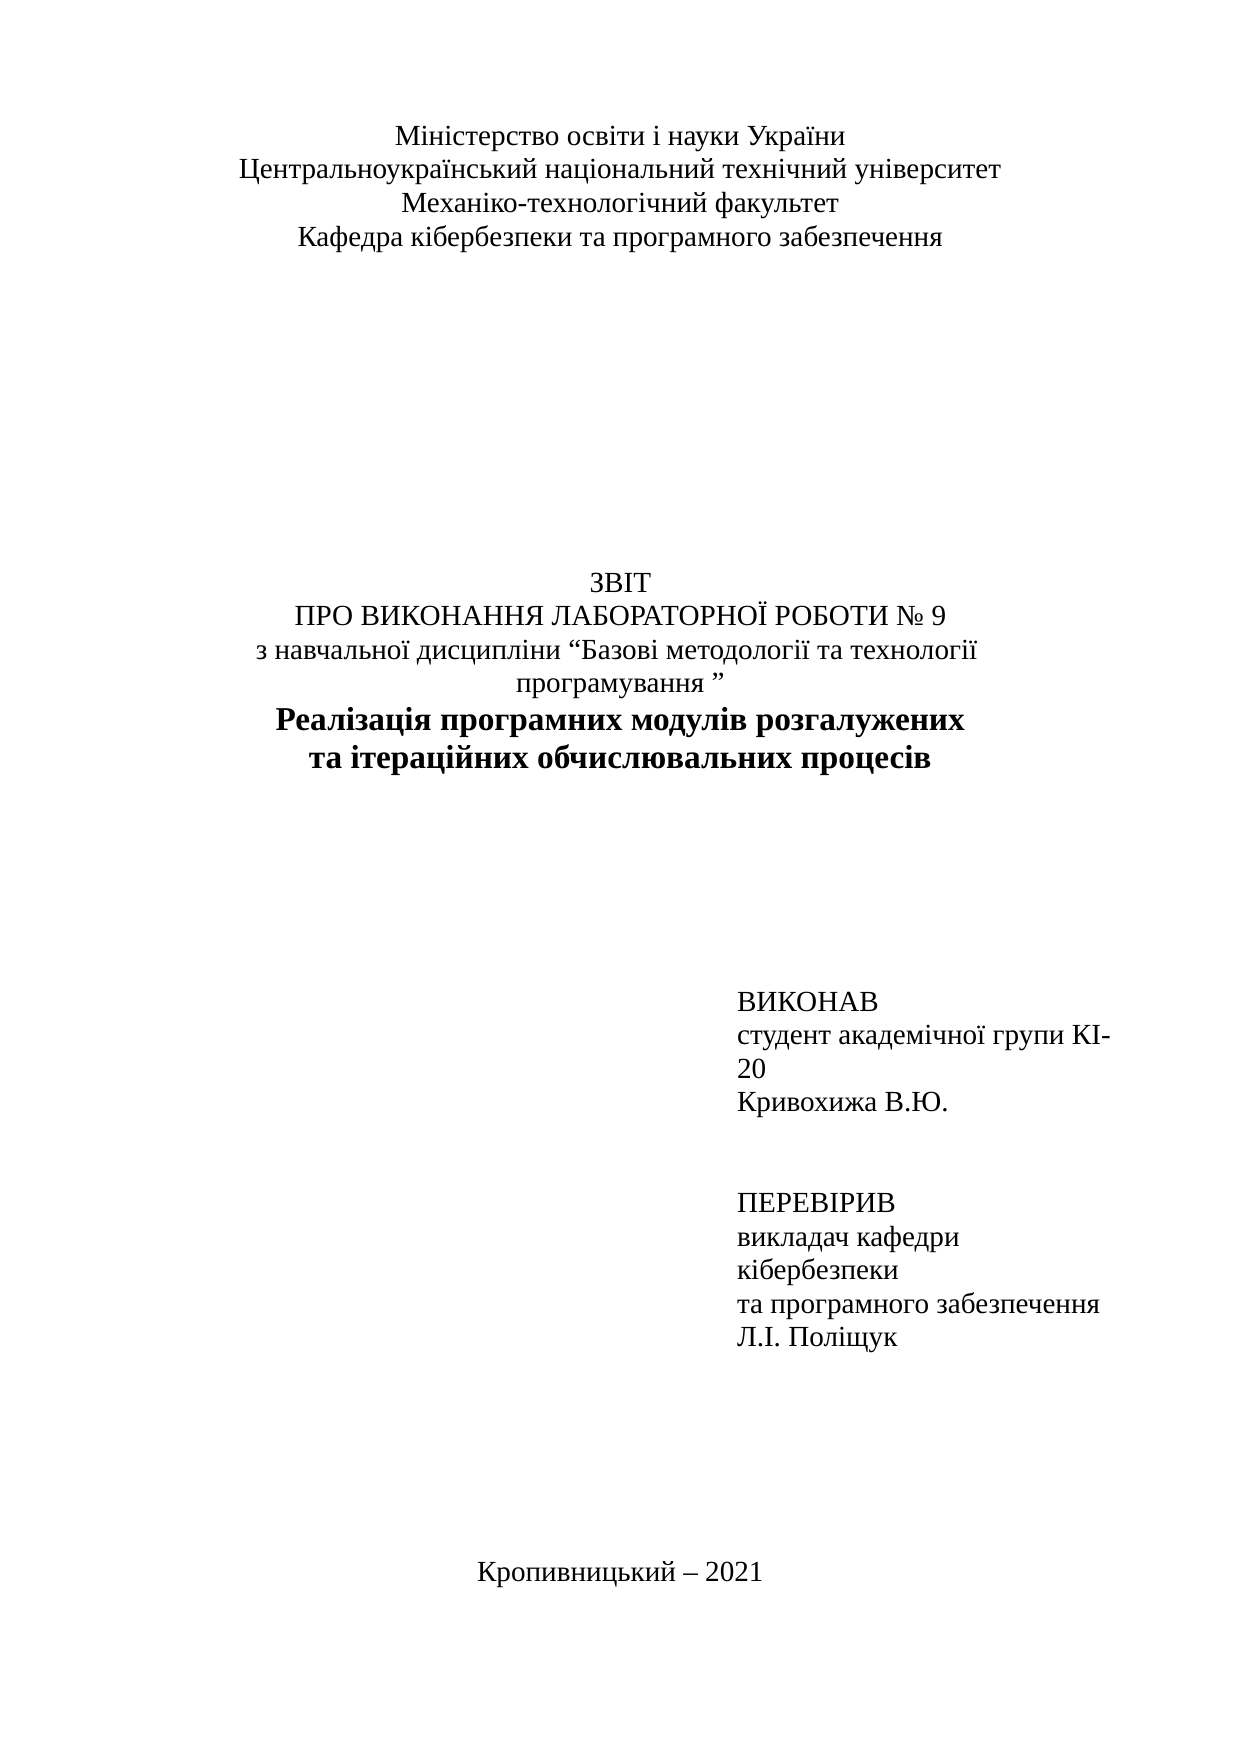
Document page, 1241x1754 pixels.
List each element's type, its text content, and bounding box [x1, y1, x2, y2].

text Кропивницький – 2021 [118, 1554, 1122, 1588]
text програмування ” [118, 665, 1122, 699]
text та програмного забезпечення [737, 1286, 1122, 1319]
text Кафедра кібербезпеки та програмного забезпечення [118, 219, 1122, 252]
text ПЕРЕВІРИВ [737, 1185, 1122, 1219]
text ПРО ВИКОНАННЯ ЛАБОРАТОРНОЇ РОБОТИ № 9 [118, 598, 1122, 632]
text студент академічної групи КІ-20 [737, 1017, 1122, 1084]
text ЗВІТ [118, 565, 1122, 598]
text ВИКОНАВ [737, 984, 1122, 1017]
text Міністерство освіти і науки України [118, 118, 1122, 152]
text з навчальної дисципліни “Базові методології та технології [118, 632, 1122, 665]
text Центральноукраїнський національний технічний університет [118, 152, 1122, 185]
text та ітераційних обчислювальних процесів [118, 737, 1122, 776]
text Механіко-технологічний факультет [118, 185, 1122, 219]
text Реалізація програмних модулів розгалужених [118, 699, 1122, 737]
text викладач кафедри кібербезпеки [737, 1219, 1122, 1286]
text Л.І. Поліщук [737, 1319, 1122, 1353]
text Кривохижа В.Ю. [737, 1084, 1122, 1118]
